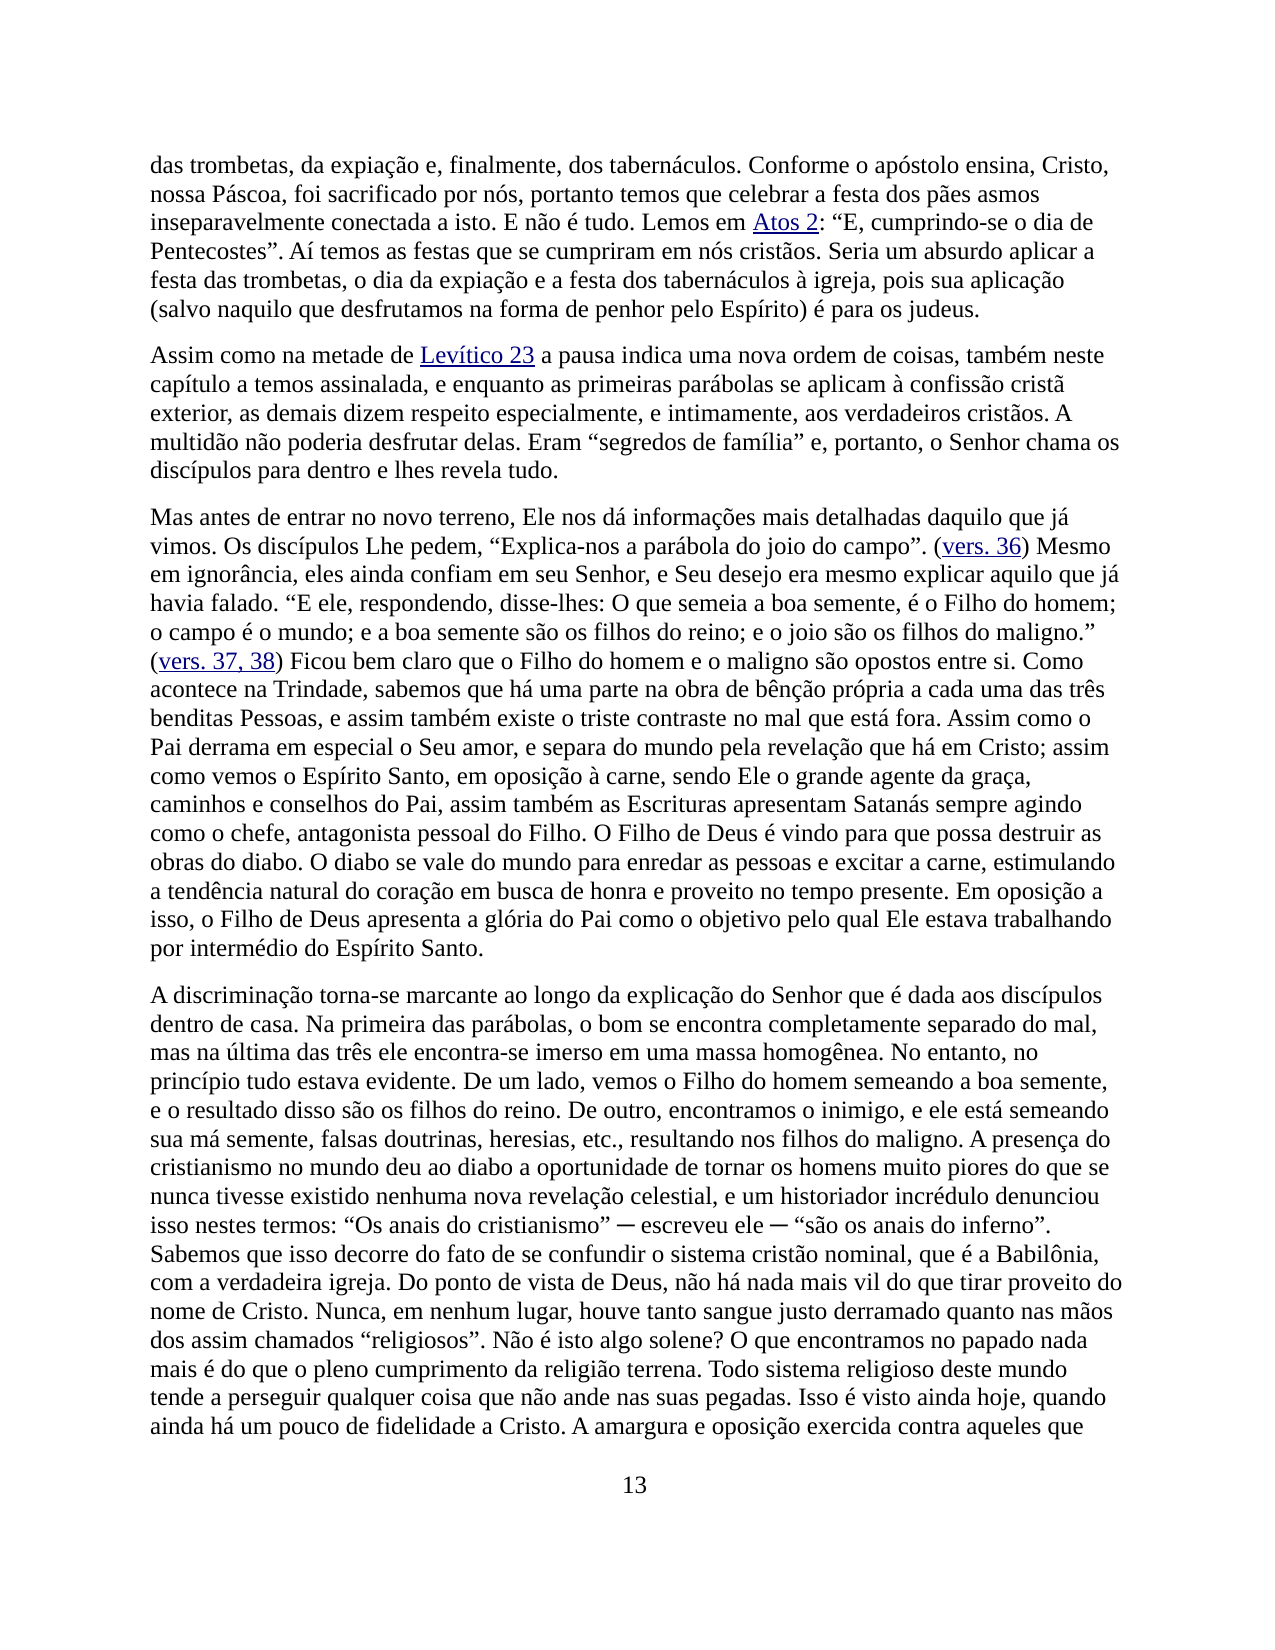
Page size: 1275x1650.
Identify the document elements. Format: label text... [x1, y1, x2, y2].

text Assim como na metade de Levítico 23 a pausa indica uma nova ordem de coisas, também neste capítulo a temos assinalada, e enquanto as primeiras parábolas se aplicam à confissão cristã exterior, as demais dizem respeito especialmente, e intimamente, aos verdadeiros cristãos. A multidão não poderia desfrutar delas. Eram “segredos de família” e, portanto, o Senhor chama os discípulos para dentro e lhes revela tudo. [150, 340, 1125, 484]
text Mas antes de entrar no novo terreno, Ele nos dá informações mais detalhadas daquilo que já vimos. Os discípulos Lhe pedem, “Explica-nos a parábola do joio do campo”. (vers. 36) Mesmo em ignorância, eles ainda confiam em seu Senhor, e Seu desejo era mesmo explicar aquilo que já havia falado. “E ele, respondendo, disse-lhes: O que semeia a boa semente, é o Filho do homem; o campo é o mundo; e a boa semente são os filhos do reino; e o joio são os filhos do maligno.” (vers. 37, 38) Ficou bem claro que o Filho do homem e o maligno são opostos entre si. Como acontece na Trindade, sabemos que há uma parte na obra de bênção própria a cada uma das três benditas Pessoas, e assim também existe o triste contraste no mal que está fora. Assim como o Pai derrama em especial o Seu amor, e separa do mundo pela revelação que há em Cristo; assim como vemos o Espírito Santo, em oposição à carne, sendo Ele o grande agente da graça, caminhos e conselhos do Pai, assim também as Escrituras apresentam Satanás sempre agindo como o chefe, antagonista pessoal do Filho. O Filho de Deus é vindo para que possa destruir as obras do diabo. O diabo se vale do mundo para enredar as pessoas e excitar a carne, estimulando a tendência natural do coração em busca de honra e proveito no tempo presente. Em oposição a isso, o Filho de Deus apresenta a glória do Pai como o objetivo pelo qual Ele estava trabalhando por intermédio do Espírito Santo. [150, 502, 1125, 962]
text das trombetas, da expiação e, finalmente, dos tabernáculos. Conforme o apóstolo ensina, Cristo, nossa Páscoa, foi sacrificado por nós, portanto temos que celebrar a festa dos pães asmos inseparavelmente conectada a isto. E não é tudo. Lemos em Atos 2: “E, cumprindo-se o dia de Pentecostes”. Aí temos as festas que se cumpriram em nós cristãos. Seria um absurdo aplicar a festa das trombetas, o dia da expiação e a festa dos tabernáculos à igreja, pois sua aplicação (salvo naquilo que desfrutamos na forma de penhor pelo Espírito) é para os judeus. [150, 150, 1125, 322]
text A discriminação torna-se marcante ao longo da explicação do Senhor que é dada aos discípulos dentro de casa. Na primeira das parábolas, o bom se encontra completamente separado do mal, mas na última das três ele encontra-se imerso em uma massa homogênea. No entanto, no princípio tudo estava evidente. De um lado, vemos o Filho do homem semeando a boa semente, e o resultado disso são os filhos do reino. De outro, encontramos o inimigo, e ele está semeando sua má semente, falsas doutrinas, heresias, etc., resultando nos filhos do maligno. A presença do cristianismo no mundo deu ao diabo a oportunidade de tornar os homens muito piores do que se nunca tivesse existido nenhuma nova revelação celestial, e um historiador incrédulo denunciou isso nestes termos: “Os anais do cristianismo” ─ escreveu ele ─ “são os anais do inferno”. Sabemos que isso decorre do fato de se confundir o sistema cristão nominal, que é a Babilônia, com a verdadeira igreja. Do ponto de vista de Deus, não há nada mais vil do que tirar proveito do nome de Cristo. Nunca, em nenhum lugar, houve tanto sangue justo derramado quanto nas mãos dos assim chamados “religiosos”. Não é isto algo solene? O que encontramos no papado nada mais é do que o pleno cumprimento da religião terrena. Todo sistema religioso deste mundo tende a perseguir qualquer coisa que não ande nas suas pegadas. Isso é visto ainda hoje, quando ainda há um pouco de fidelidade a Cristo. A amargura e oposição exercida contra aqueles que [150, 980, 1125, 1440]
